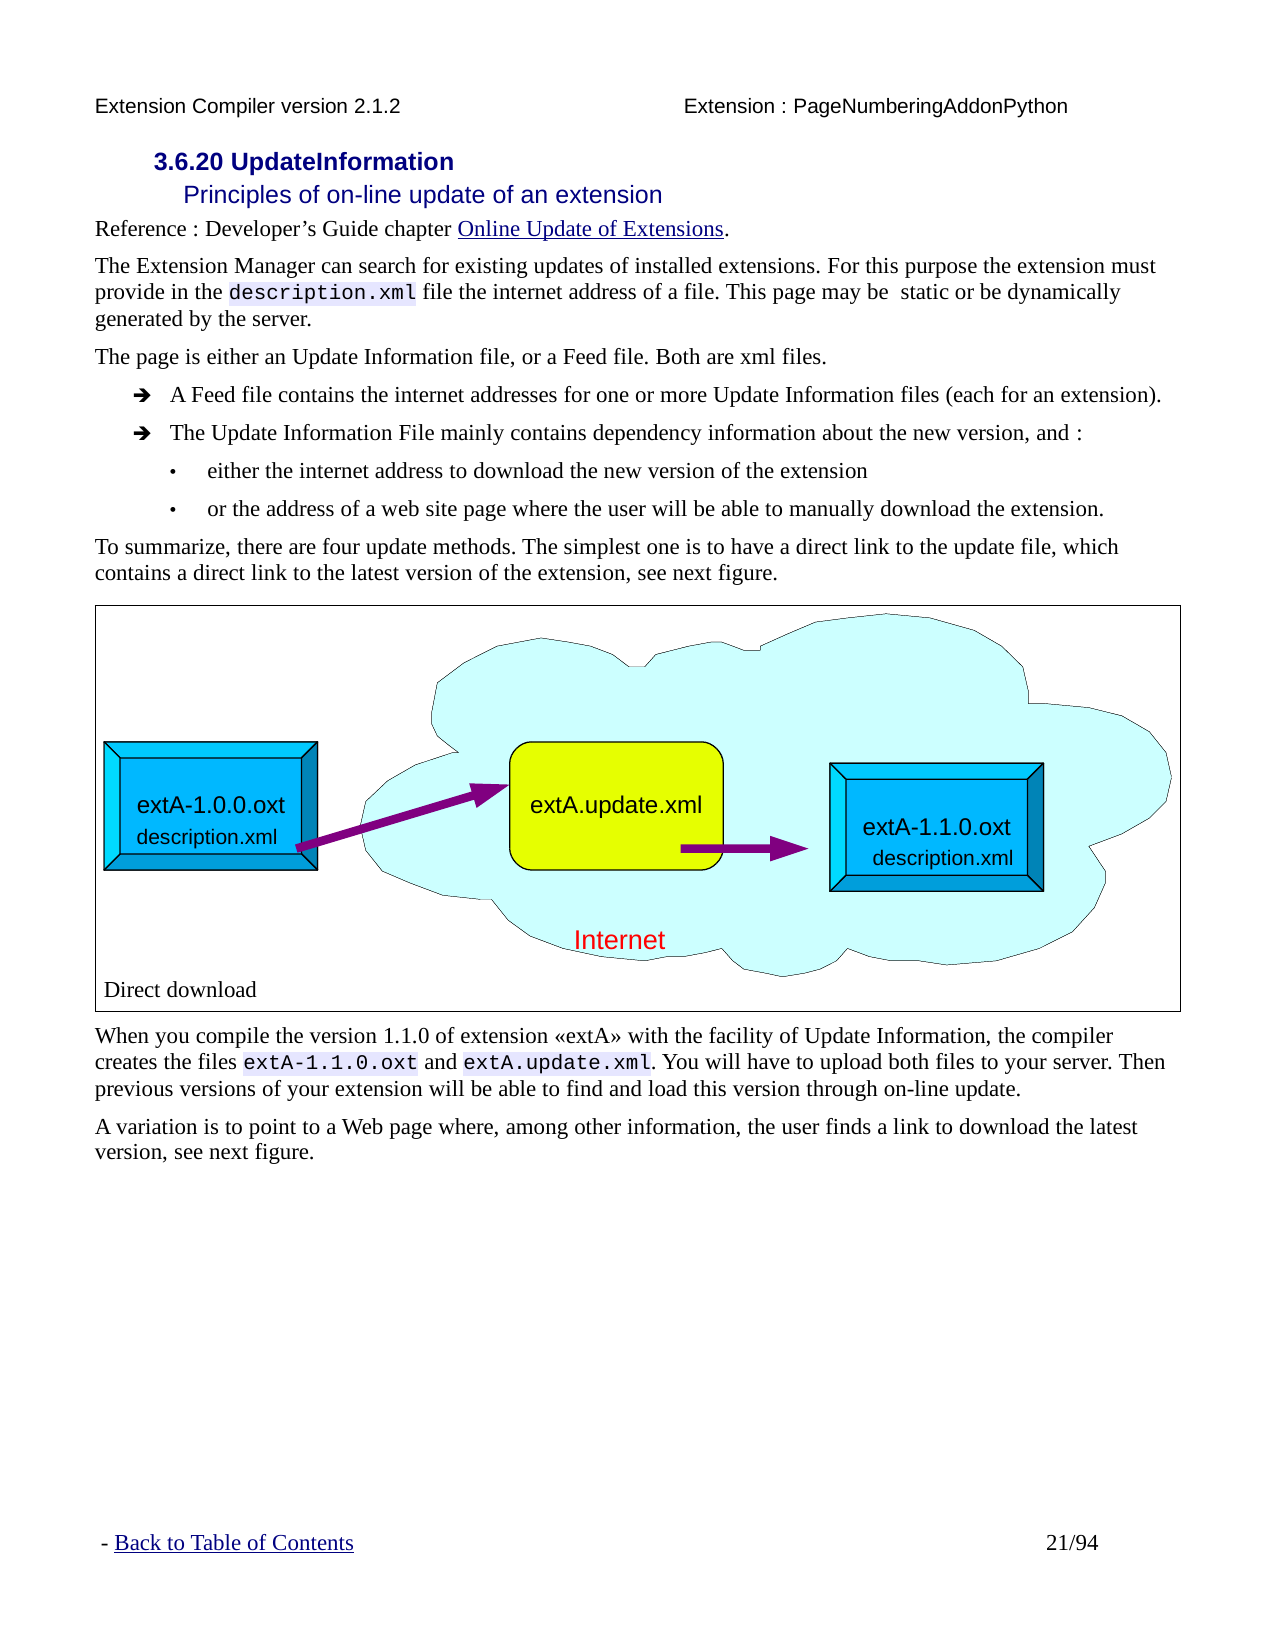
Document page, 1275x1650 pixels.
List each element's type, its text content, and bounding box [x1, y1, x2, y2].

text Reference : Developer’s Guide chapter Online Update of Extensions. [94, 215, 1181, 241]
subtitle UpdateInformation [153, 147, 1181, 176]
subtitle Principles of on-line update of an extension [183, 181, 1181, 209]
text Direct download [901, 614, 1172, 774]
text To summarize, there are four update methods. The simplest one is to have a direct link to the update file, which contains a direct link to the latest version of the extension, see next figure. [94, 534, 1181, 585]
text The page is either an Update Information file, or a Feed file. Both are xml files. [94, 344, 1181, 369]
list A Feed file contains the internet addresses for one or more Update Information files (each for an extension). [132, 382, 1181, 407]
text The Extension Manager can search for existing updates of installed extensions. For this purpose the extension must provide in the description.xml file the internet address of a file. This page may be static or be dynamically generated by the server. [94, 253, 1181, 331]
list either the internet address to download the new version of the extension [169, 458, 1181, 483]
list The Update Information File mainly contains dependency information about the new version, and : [132, 420, 1181, 446]
text When you compile the version 1.1.0 of extension «extA» with the facility of Update Information, the compiler creates the files extA-1.1.0.oxt and extA.update.xml. You will have to upload both files to your server. Then previous versions of your extension will be able to find and load this version through on-line update. [94, 606, 1181, 1101]
text Direct download [103, 781, 1172, 1002]
text A variation is to point to a Web page where, among other information, the user finds a link to download the latest version, see next figure. [94, 1114, 1181, 1165]
text [94, 598, 1181, 605]
list or the address of a web site page where the user will be able to manually download the extension. [169, 496, 1181, 522]
text Direct download [103, 614, 873, 836]
